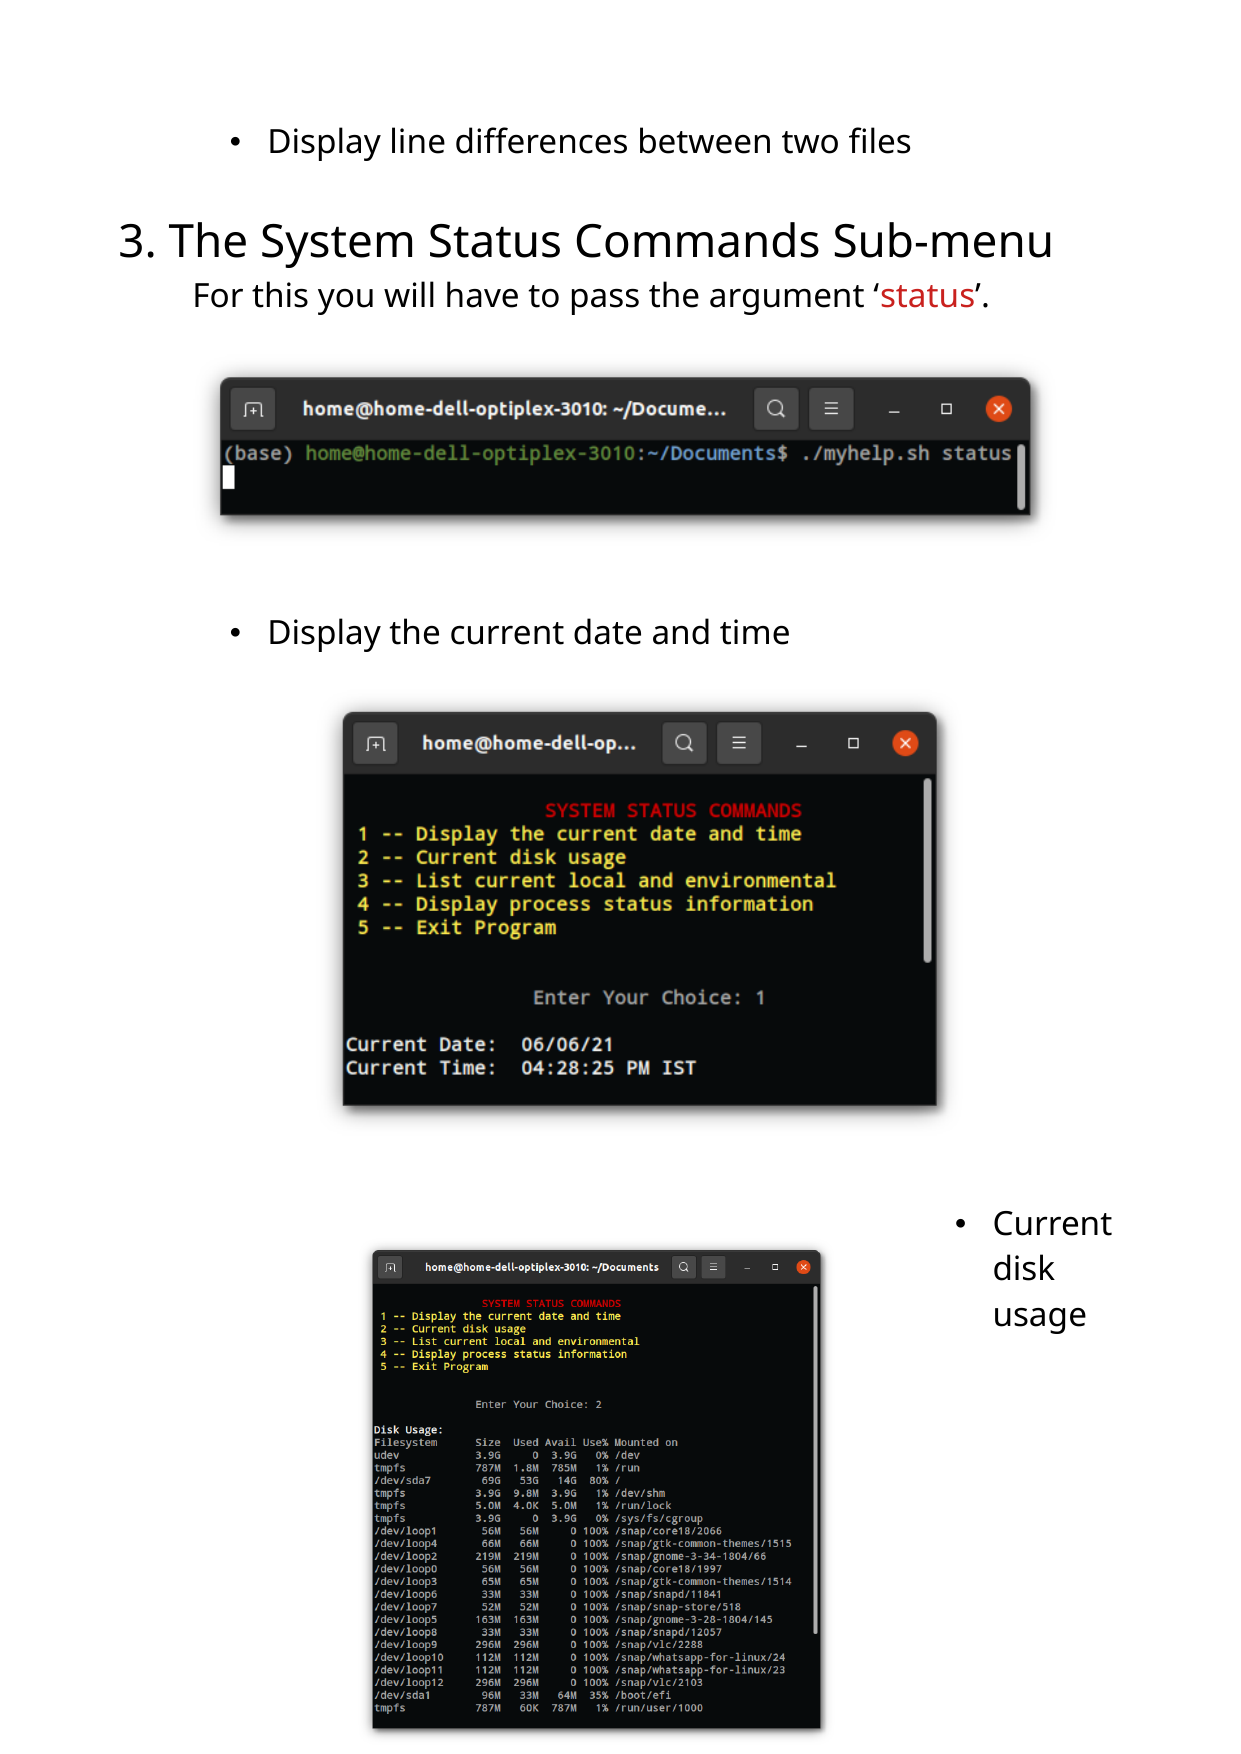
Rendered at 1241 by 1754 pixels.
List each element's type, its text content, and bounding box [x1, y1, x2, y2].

list Current disk usage [229, 1199, 1122, 1336]
list Display line diﬀerences between two files [229, 118, 1122, 163]
picture [181, 342, 1075, 564]
text 3. The‌ ‌System‌ ‌Status‌ ‌Commands‌ ‌Sub-menu [118, 209, 1122, 271]
text For this you will have to pass the argument ‘status’. [118, 271, 1122, 317]
picture [304, 677, 981, 1154]
picture [351, 1231, 844, 1754]
list Display the current date and time [229, 609, 1122, 654]
